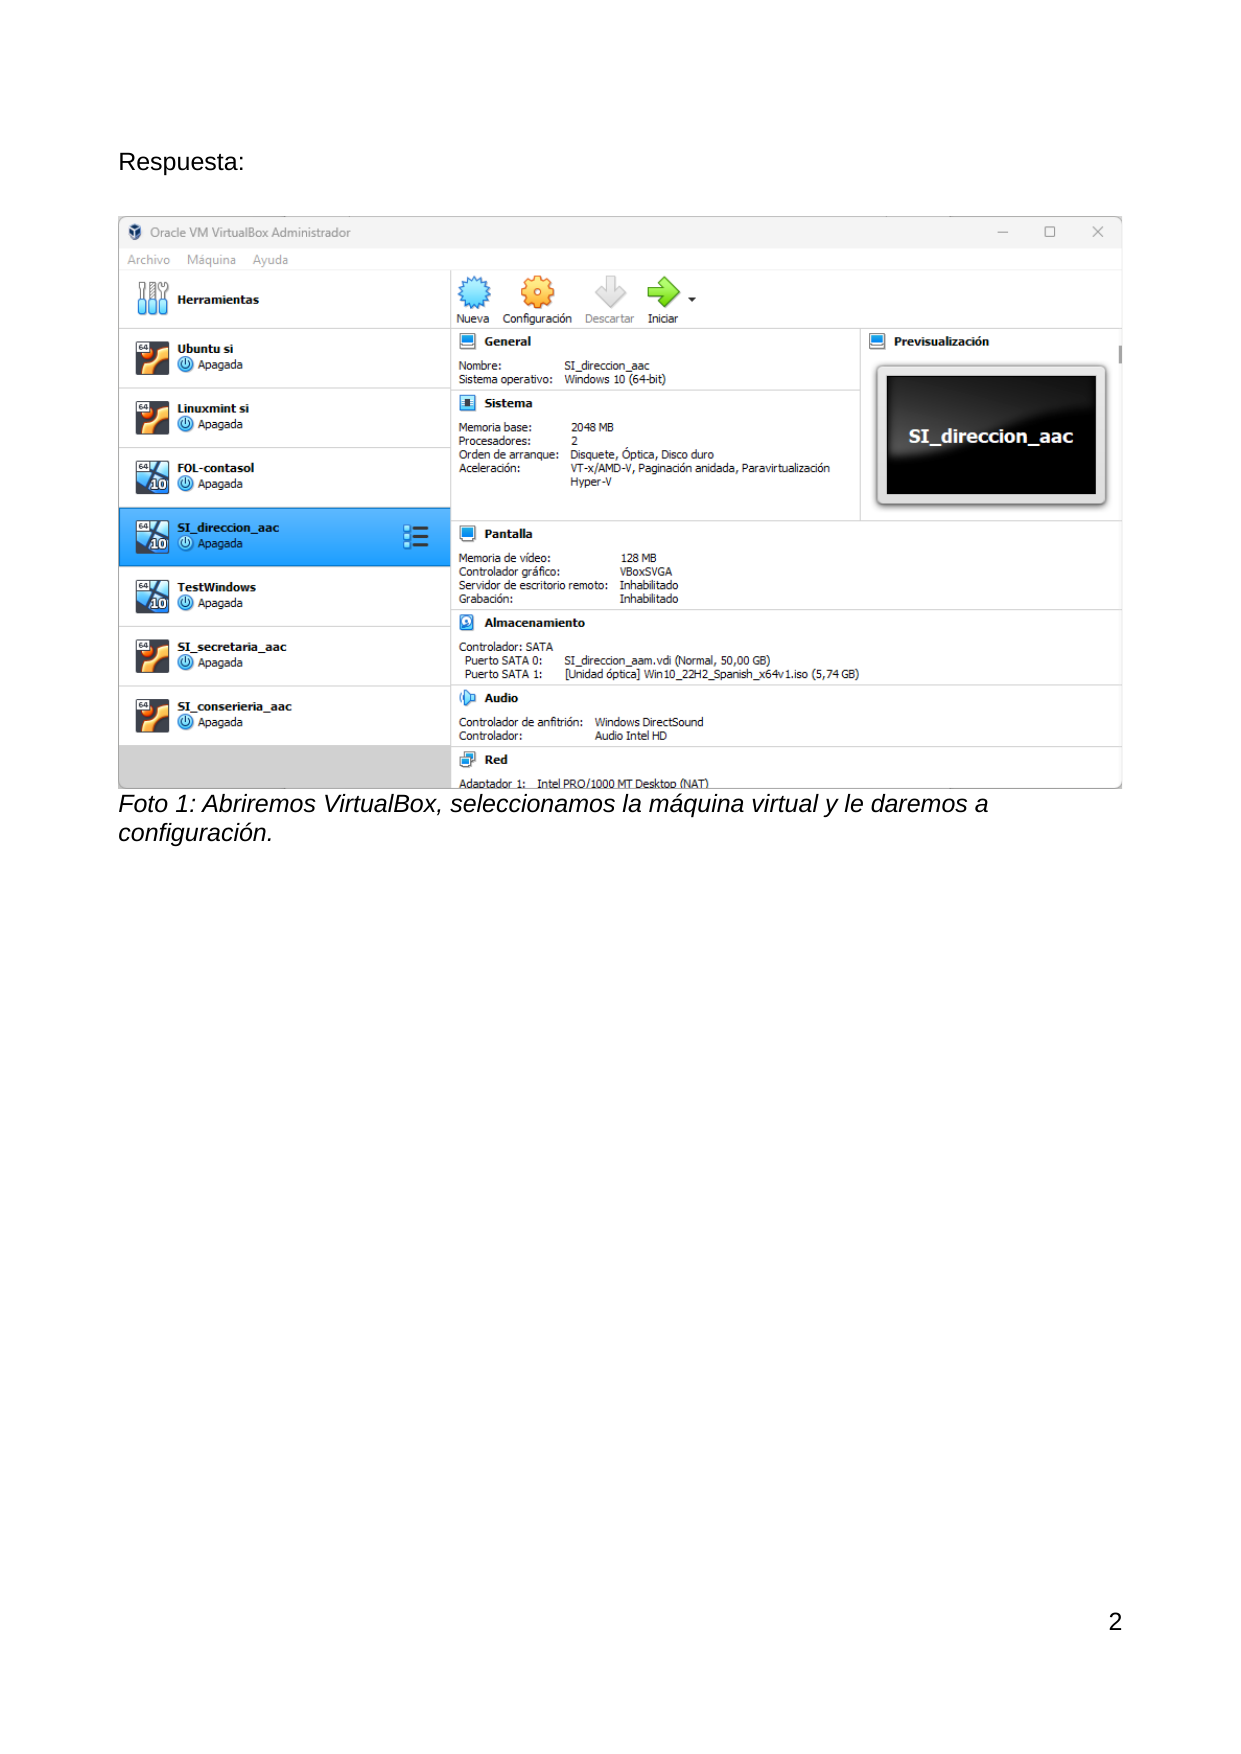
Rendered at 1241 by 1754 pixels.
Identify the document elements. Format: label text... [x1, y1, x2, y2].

text Foto 1: Abriremos VirtualBox, seleccionamos la máquina virtual y le daremos a configuración. [118, 789, 1122, 846]
text Respuesta: [118, 147, 1122, 176]
picture [118, 216, 1123, 789]
